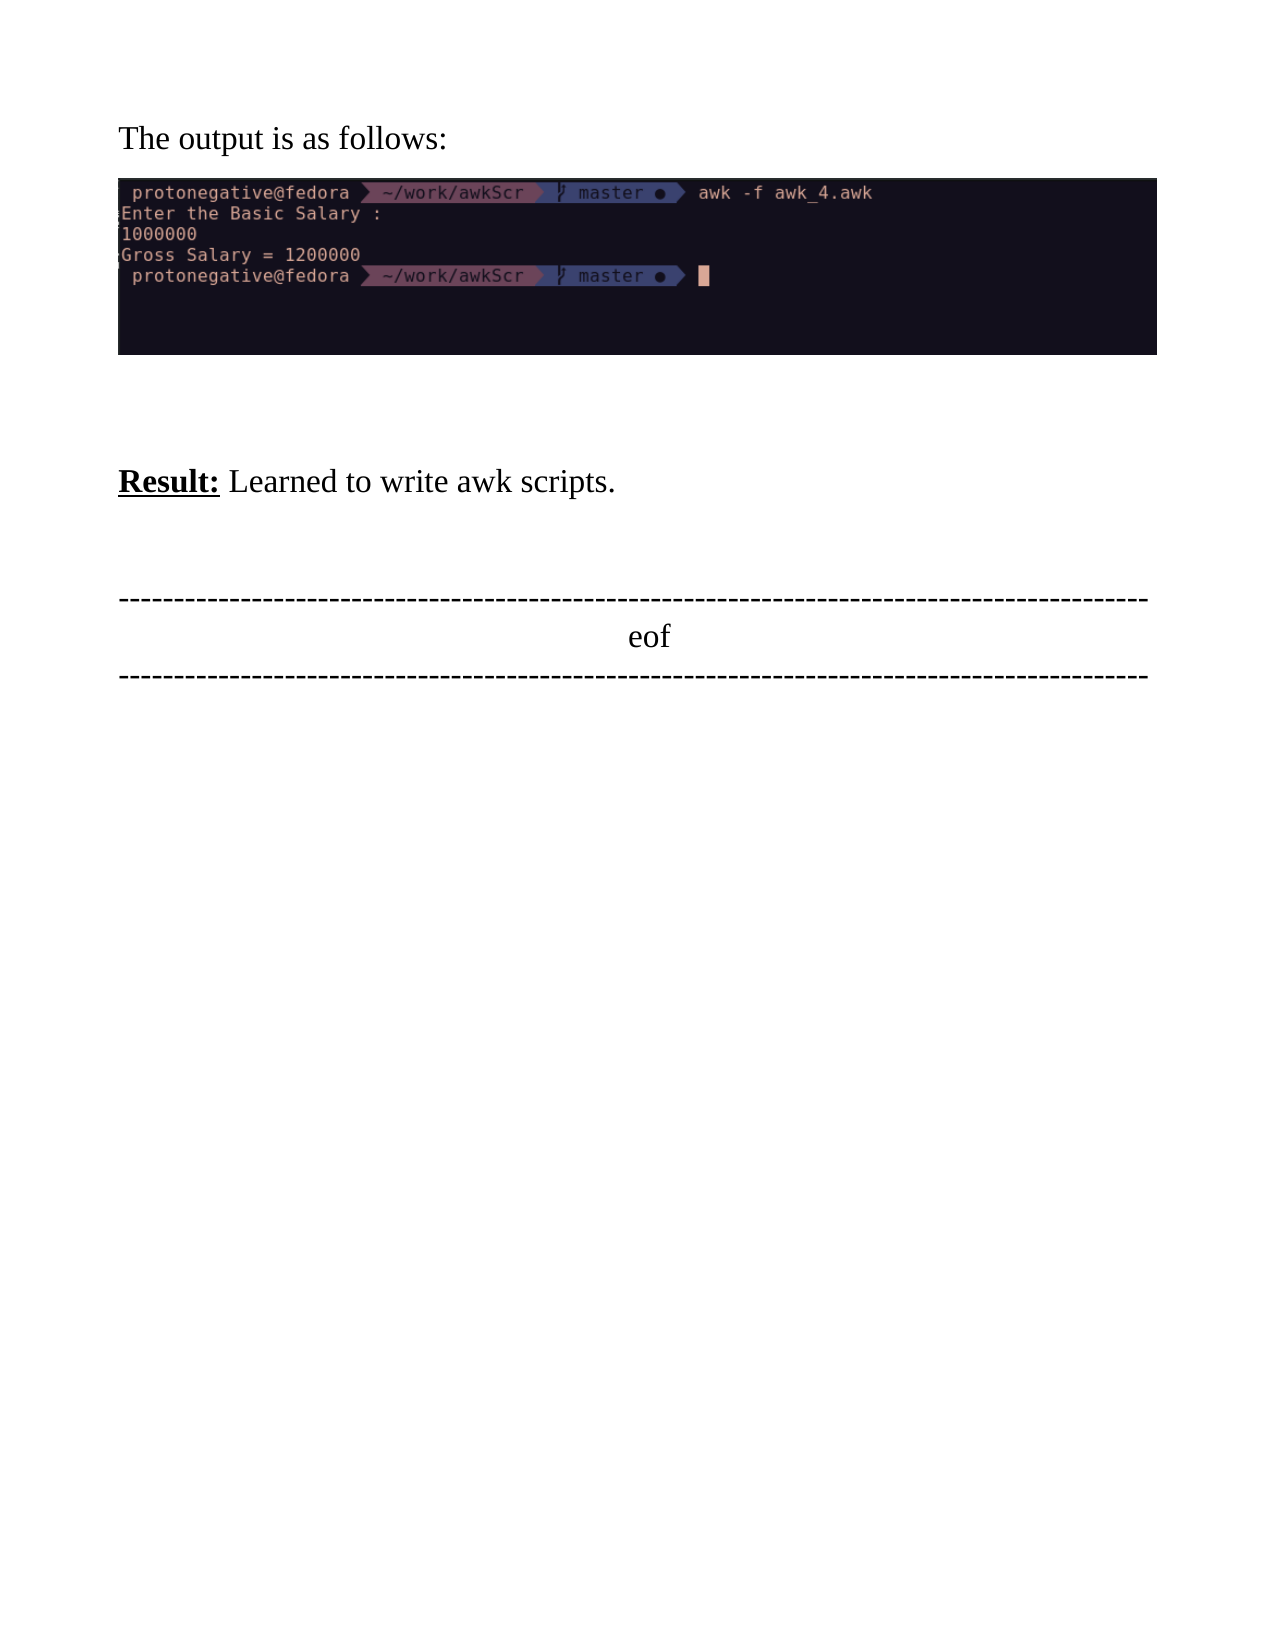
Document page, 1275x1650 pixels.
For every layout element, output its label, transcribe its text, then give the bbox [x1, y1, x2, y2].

text eof [118, 616, 1157, 654]
picture [118, 178, 1157, 355]
text Result: Learned to write awk scripts. [118, 461, 1157, 500]
text --------------------------------------------------------------------------------------------- [118, 654, 1157, 693]
text --------------------------------------------------------------------------------------------- [118, 578, 1157, 616]
text The output is as follows: [118, 118, 1157, 156]
